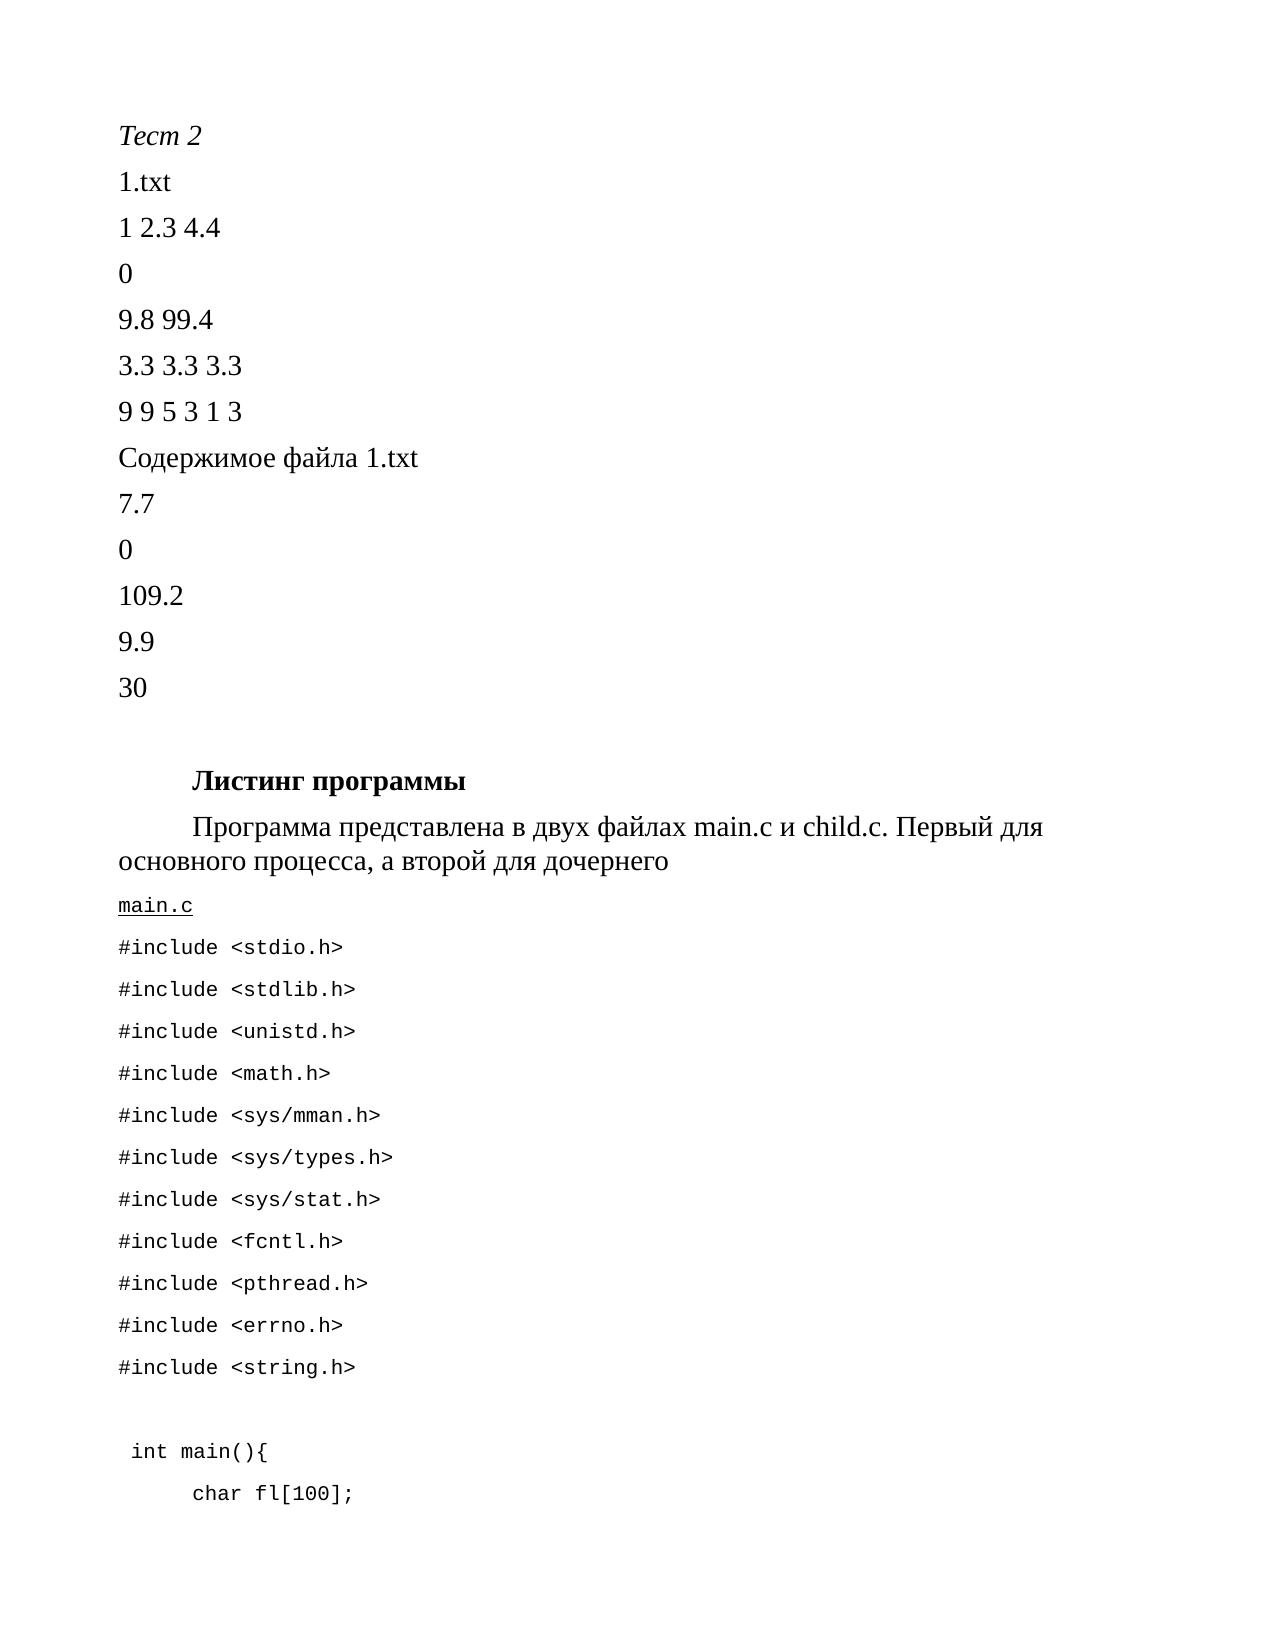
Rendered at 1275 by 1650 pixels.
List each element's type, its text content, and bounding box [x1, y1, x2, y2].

text 1 2.3 4.4 [118, 210, 1157, 244]
text #include <stdio.h> [118, 931, 1157, 961]
text Тест 2 [118, 118, 1157, 152]
text #include <math.h> [118, 1057, 1157, 1086]
text main.c [118, 889, 1157, 918]
text Программа представлена в двух файлах main.c и child.c. Первый для основного процесса, а второй для дочернего [118, 809, 1157, 877]
text #include <sys/stat.h> [118, 1183, 1157, 1212]
text #include <sys/types.h> [118, 1141, 1157, 1170]
text 9 9 5 3 1 3 [118, 394, 1157, 428]
text char fl[100]; [118, 1477, 1157, 1506]
text #include <string.h> [118, 1351, 1157, 1380]
text int main(){ [118, 1435, 1157, 1464]
text 30 [118, 671, 1157, 704]
text #include <fcntl.h> [118, 1225, 1157, 1254]
text 9.8 99.4 [118, 302, 1157, 336]
text 0 [118, 256, 1157, 290]
text 0 [118, 532, 1157, 566]
text 7.7 [118, 486, 1157, 520]
text Листинг программы [118, 763, 1157, 797]
text Содержимое файла 1.txt [118, 440, 1157, 474]
text 1.txt [118, 164, 1157, 198]
text 3.3 3.3 3.3 [118, 348, 1157, 382]
text #include <sys/mman.h> [118, 1099, 1157, 1128]
text #include <unistd.h> [118, 1015, 1157, 1044]
text 109.2 [118, 578, 1157, 612]
text #include <stdlib.h> [118, 973, 1157, 1002]
text 9.9 [118, 624, 1157, 658]
text #include <pthread.h> [118, 1267, 1157, 1296]
text #include <errno.h> [118, 1309, 1157, 1338]
